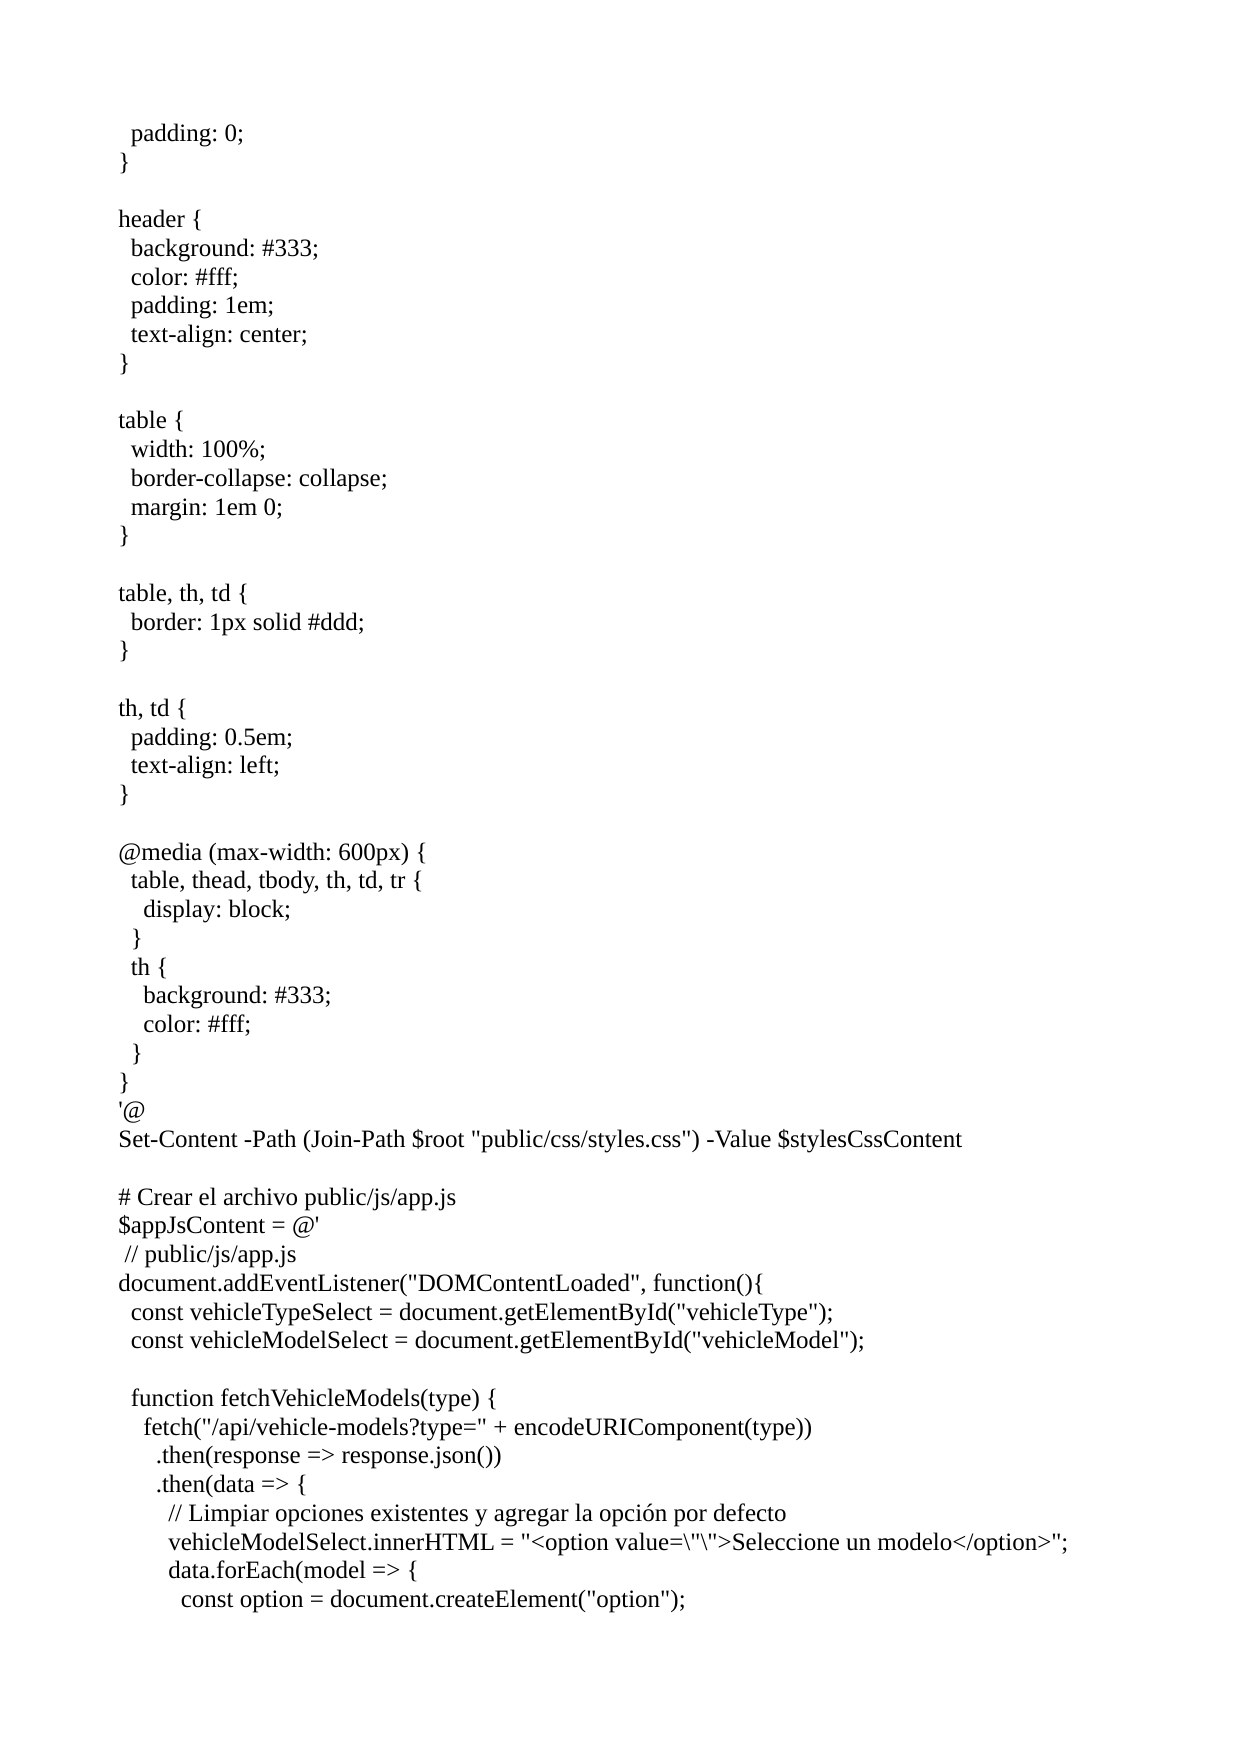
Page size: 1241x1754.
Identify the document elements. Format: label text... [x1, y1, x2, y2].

text table, th, td { [118, 578, 1122, 607]
text } [118, 521, 1122, 549]
text border-collapse: collapse; [118, 463, 1122, 492]
text fetch("/api/vehicle-models?type=" + encodeURIComponent(type)) [118, 1412, 1122, 1441]
text header { [118, 204, 1122, 233]
text th { [118, 952, 1122, 981]
text text-align: center; [118, 319, 1122, 348]
text th, td { [118, 693, 1122, 722]
text margin: 1em 0; [118, 492, 1122, 521]
text } [118, 779, 1122, 808]
text text-align: left; [118, 751, 1122, 779]
text } [118, 1067, 1122, 1096]
text } [118, 348, 1122, 377]
text const vehicleTypeSelect = document.getElementById("vehicleType"); [118, 1297, 1122, 1326]
text # Crear el archivo public/js/app.js [118, 1182, 1122, 1211]
text border: 1px solid #ddd; [118, 607, 1122, 636]
text } [118, 923, 1122, 952]
text width: 100%; [118, 434, 1122, 463]
text background: #333; [118, 981, 1122, 1009]
text padding: 0; [118, 118, 1122, 147]
text .then(data => { [118, 1469, 1122, 1498]
text Set-Content -Path (Join-Path $root "public/css/styles.css") -Value $stylesCssContent [118, 1124, 1122, 1153]
text display: block; [118, 894, 1122, 923]
text const option = document.createElement("option"); [118, 1584, 1122, 1613]
text .then(response => response.json()) [118, 1441, 1122, 1469]
text table, thead, tbody, th, td, tr { [118, 866, 1122, 894]
text background: #333; [118, 233, 1122, 262]
text } [118, 147, 1122, 176]
text // Limpiar opciones existentes y agregar la opción por defecto [118, 1498, 1122, 1527]
text table { [118, 406, 1122, 434]
text padding: 0.5em; [118, 722, 1122, 751]
text function fetchVehicleModels(type) { [118, 1383, 1122, 1412]
text vehicleModelSelect.innerHTML = "<option value=\"\">Seleccione un modelo</option>"; [118, 1527, 1122, 1556]
text padding: 1em; [118, 291, 1122, 319]
text @media (max-width: 600px) { [118, 837, 1122, 866]
text // public/js/app.js [118, 1239, 1122, 1268]
text } [118, 636, 1122, 664]
text data.forEach(model => { [118, 1556, 1122, 1584]
text color: #fff; [118, 1009, 1122, 1038]
text color: #fff; [118, 262, 1122, 291]
text document.addEventListener("DOMContentLoaded", function(){ [118, 1268, 1122, 1297]
text '@ [118, 1096, 1122, 1124]
text $appJsContent = @' [118, 1211, 1122, 1239]
text const vehicleModelSelect = document.getElementById("vehicleModel"); [118, 1326, 1122, 1354]
text } [118, 1038, 1122, 1067]
